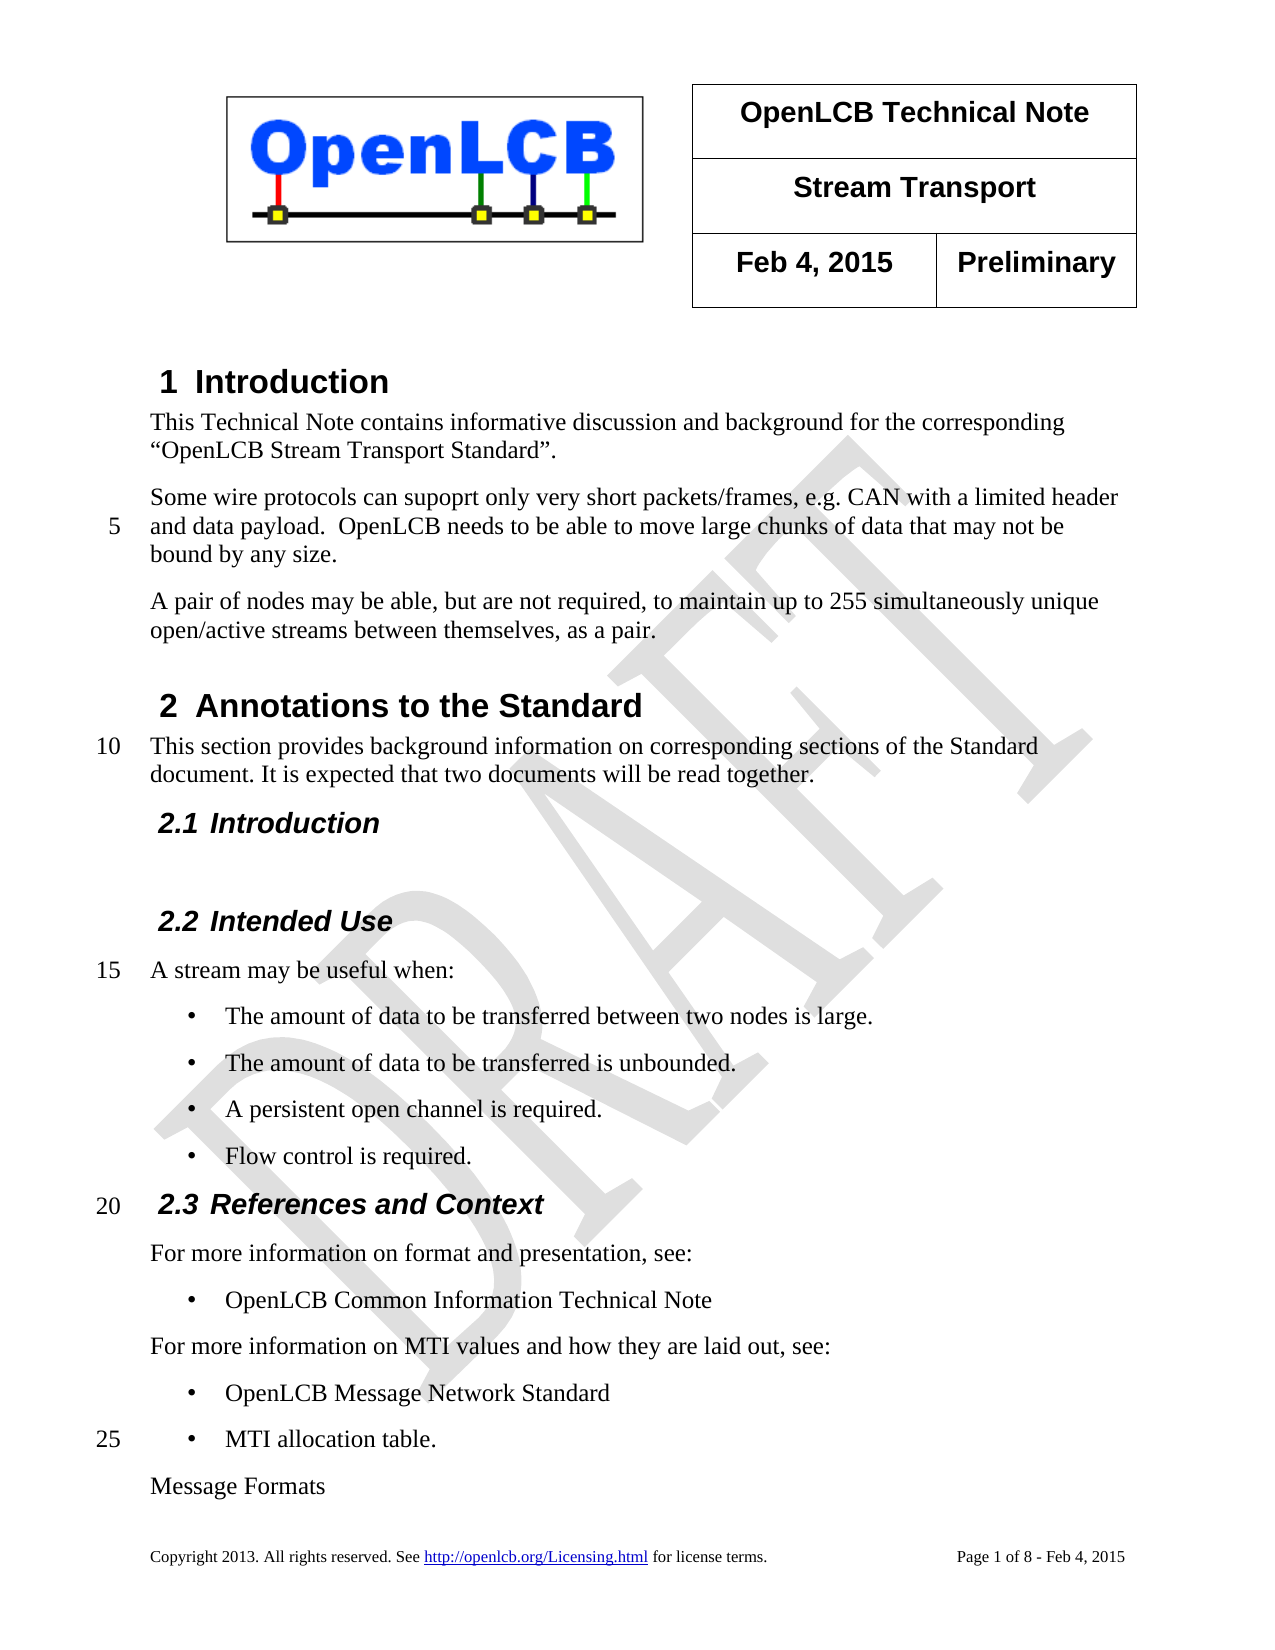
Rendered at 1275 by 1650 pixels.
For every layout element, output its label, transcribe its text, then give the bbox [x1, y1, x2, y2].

text A stream may be useful when: [850, 955, 1125, 984]
subtitle [798, 686, 991, 724]
subtitle References and Context [290, 1187, 470, 1221]
subtitle Intended Use [897, 904, 1125, 937]
list OpenLCB Common Information Technical Note [514, 1285, 1125, 1314]
subtitle [696, 686, 814, 724]
text For more information on MTI values and how they are laid out, see: [474, 1331, 1125, 1360]
text This section provides background information on corresponding sections of the Standard document. It is expected that two documents will be read together. [150, 731, 754, 788]
subtitle Intended Use [760, 904, 882, 937]
text A pair of nodes may be able, but are not required, to maintain up to 255 simultaneously unique open/active streams between themselves, as a pair. [150, 586, 695, 643]
list The amount of data to be transferred between two nodes is large. [690, 1001, 1125, 1030]
subtitle Intended Use [705, 918, 751, 937]
subtitle References and Context [150, 1187, 280, 1221]
text A pair of nodes may be able, but are not required, to maintain up to 255 simultaneously unique open/active streams between themselves, as a pair. [678, 603, 770, 643]
list A persistent open channel is required. [212, 1094, 381, 1123]
text Some wire protocols can supoprt only very short packets/frames, e.g. CAN with a limited header and data payload. OpenLCB needs to be able to move large chunks of data that may not be bound by any size. [815, 482, 1125, 568]
subtitle Introduction [150, 806, 557, 839]
list The amount of data to be transferred between two nodes is large. [187, 1001, 399, 1030]
subtitle [997, 686, 1125, 724]
text A pair of nodes may be able, but are not required, to maintain up to 255 simultaneously unique open/active streams between themselves, as a pair. [897, 586, 1125, 643]
text For more information on MTI values and how they are laid out, see: [150, 1331, 419, 1360]
list OpenLCB Common Information Technical Note [388, 1285, 493, 1314]
text A pair of nodes may be able, but are not required, to maintain up to 255 simultaneously unique open/active streams between themselves, as a pair. [730, 586, 910, 643]
text A stream may be useful when: [514, 955, 657, 984]
list Flow control is required. [554, 1141, 1125, 1169]
subtitle References and Context [485, 1187, 584, 1221]
text A stream may be useful when: [368, 955, 498, 984]
subtitle Introduction [150, 362, 1125, 401]
list Flow control is required. [447, 1141, 538, 1169]
subtitle [554, 806, 609, 839]
text A stream may be useful when: [669, 955, 816, 984]
list Flow control is required. [244, 1141, 412, 1169]
text Some wire protocols can supoprt only very short packets/frames, e.g. CAN with a limited header and data payload. OpenLCB needs to be able to move large chunks of data that may not be bound by any size. [150, 482, 799, 568]
text A stream may be useful when: [150, 955, 326, 984]
list A persistent open channel is required. [398, 1094, 492, 1123]
list The amount of data to be transferred is unbounded. [722, 1048, 1125, 1077]
list The amount of data to be transferred between two nodes is large. [539, 1001, 688, 1030]
list MTI allocation table. [187, 1424, 1125, 1453]
list Flow control is required. [187, 1141, 228, 1169]
list The amount of data to be transferred between two nodes is large. [414, 1001, 515, 1030]
text This section provides background information on corresponding sections of the Standard document. It is expected that two documents will be read together. [799, 731, 1033, 788]
subtitle References and Context [612, 1187, 1125, 1221]
text For more information on format and presentation, see: [513, 1238, 1125, 1267]
subtitle [616, 806, 805, 839]
list A persistent open channel is required. [507, 1094, 640, 1123]
list OpenLCB Message Network Standard [187, 1378, 1125, 1407]
text This Technical Note contains informative discussion and background for the corresponding “OpenLCB Stream Transport Standard”. [150, 407, 1125, 464]
list The amount of data to be transferred is unbounded. [187, 1048, 237, 1077]
text For more information on format and presentation, see: [341, 1238, 492, 1267]
subtitle Intended Use [459, 904, 624, 937]
subtitle Intended Use [622, 904, 698, 937]
picture [225, 95, 645, 244]
subtitle Intended Use [384, 921, 450, 937]
subtitle [816, 806, 1125, 839]
text This section provides background information on corresponding sections of the Standard document. It is expected that two documents will be read together. [1046, 731, 1125, 788]
subtitle Intended Use [150, 904, 378, 937]
list The amount of data to be transferred is unbounded. [330, 1048, 446, 1077]
list The amount of data to be transferred is unbounded. [562, 1048, 721, 1077]
list A persistent open channel is required. [657, 1094, 1125, 1123]
text For more information on format and presentation, see: [150, 1238, 326, 1267]
subtitle Annotations to the Standard [150, 686, 690, 724]
list OpenLCB Common Information Technical Note [187, 1285, 373, 1314]
